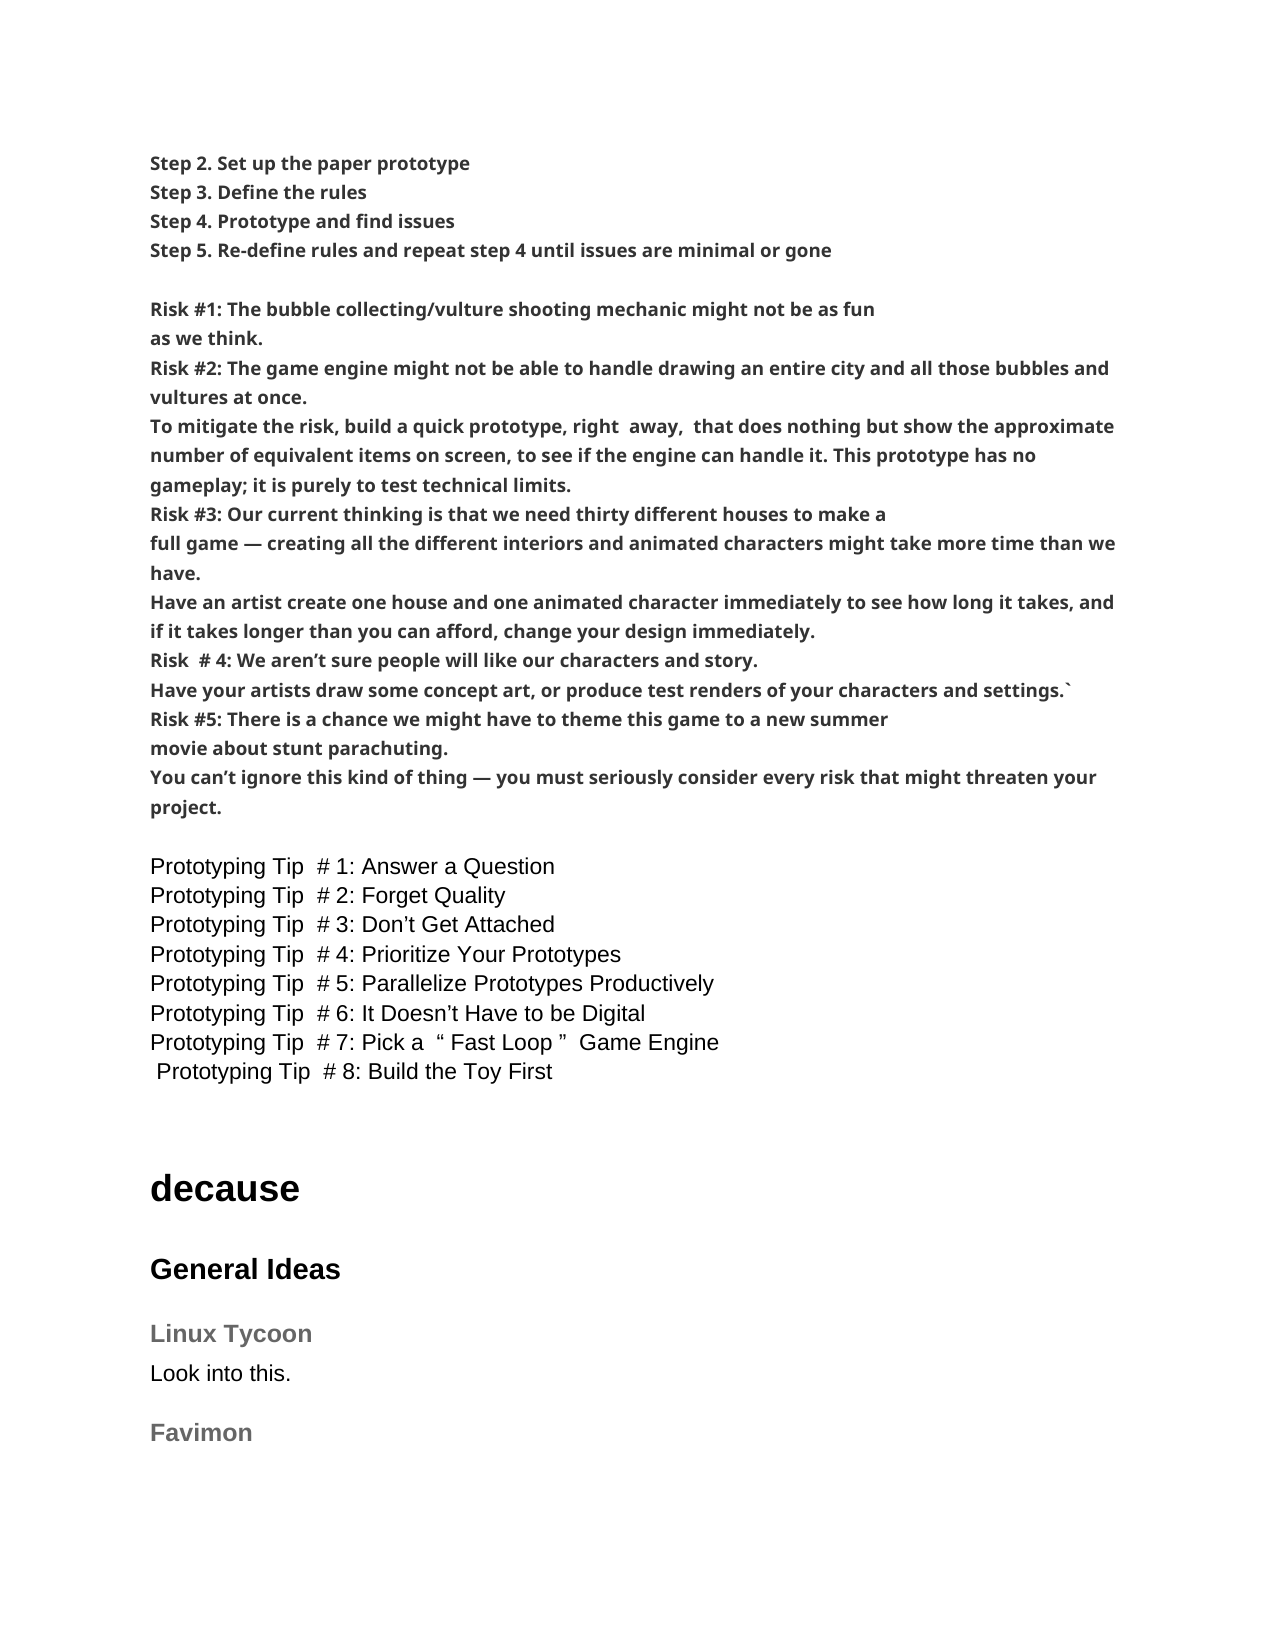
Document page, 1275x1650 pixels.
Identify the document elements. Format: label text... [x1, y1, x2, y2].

subtitle Favimon [150, 1419, 1125, 1447]
text Prototyping Tip # 7: Pick a “ Fast Loop ” Game Engine [150, 1029, 1125, 1055]
text Risk #1: The bubble collecting/vulture shooting mechanic might not be as fun [150, 296, 1125, 322]
text To mitigate the risk, build a quick prototype, right away, that does nothing but show the approximate number of equivalent items on screen, to see if the engine can handle it. This prototype has no [150, 413, 1125, 468]
subtitle Linux Tycoon [150, 1320, 1125, 1348]
text Prototyping Tip # 5: Parallelize Prototypes Productively [150, 971, 1125, 996]
subtitle General Ideas [150, 1253, 1125, 1286]
text as we think. [150, 326, 1125, 351]
text Step 4. Prototype and find issues [150, 208, 1125, 234]
text Risk # 4: We aren’t sure people will like our characters and story. [150, 648, 1125, 673]
text Have an artist create one house and one animated character immediately to see how long it takes, and if it takes longer than you can afford, change your design immediately. [150, 589, 1125, 644]
text Step 3. Define the rules [150, 179, 1125, 205]
text Risk #5: There is a chance we might have to theme this game to a new summer [150, 706, 1125, 732]
text Prototyping Tip # 8: Build the Toy First [150, 1059, 1125, 1084]
text Prototyping Tip # 4: Prioritize Your Prototypes [150, 941, 1125, 967]
text Risk #2: The game engine might not be able to handle drawing an entire city and all those bubbles and vultures at once. [150, 355, 1125, 410]
text movie about stunt parachuting. [150, 735, 1125, 761]
subtitle decause [150, 1168, 1125, 1209]
text Step 2. Set up the paper prototype [150, 150, 1125, 176]
text Step 5. Re-define rules and repeat step 4 until issues are minimal or gone [150, 238, 1125, 263]
text Prototyping Tip # 3: Don’t Get Attached [150, 912, 1125, 938]
text gameplay; it is purely to test technical limits. [150, 472, 1125, 497]
text Risk #3: Our current thinking is that we need thirty different houses to make a [150, 501, 1125, 527]
text Look into this. [150, 1360, 1125, 1386]
text full game — creating all the different interiors and animated characters might take more time than we have. [150, 531, 1125, 585]
text You can’t ignore this kind of thing — you must seriously consider every risk that might threaten your project. [150, 765, 1125, 820]
text Prototyping Tip # 2: Forget Quality [150, 883, 1125, 908]
text Prototyping Tip # 1: Answer a Question [150, 853, 1125, 879]
text Prototyping Tip # 6: It Doesn’t Have to be Digital [150, 1000, 1125, 1026]
text Have your artists draw some concept art, or produce test renders of your characters and settings.` [150, 677, 1125, 702]
